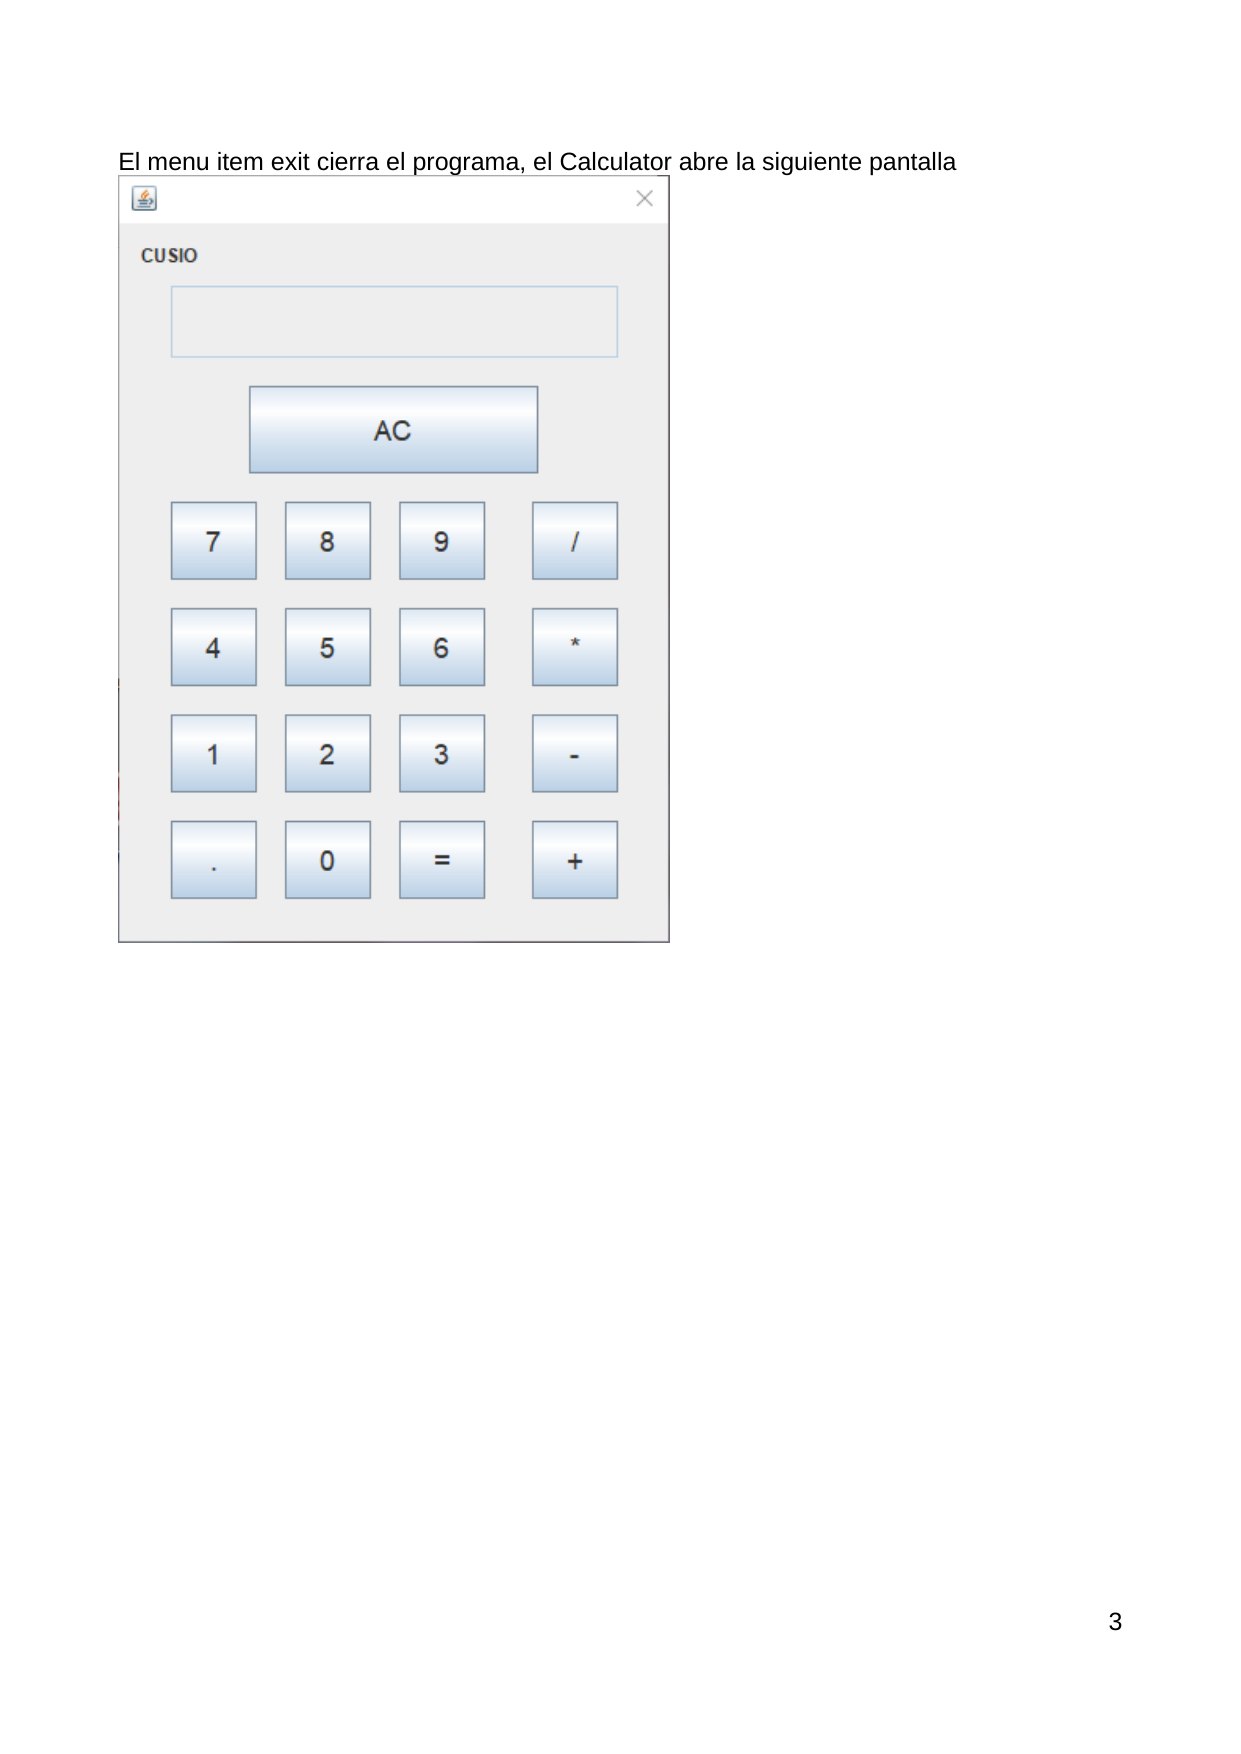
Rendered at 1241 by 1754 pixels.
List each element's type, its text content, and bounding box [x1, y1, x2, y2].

text El menu item exit cierra el programa, el Calculator abre la siguiente pantalla [118, 147, 1122, 176]
picture [118, 175, 670, 943]
